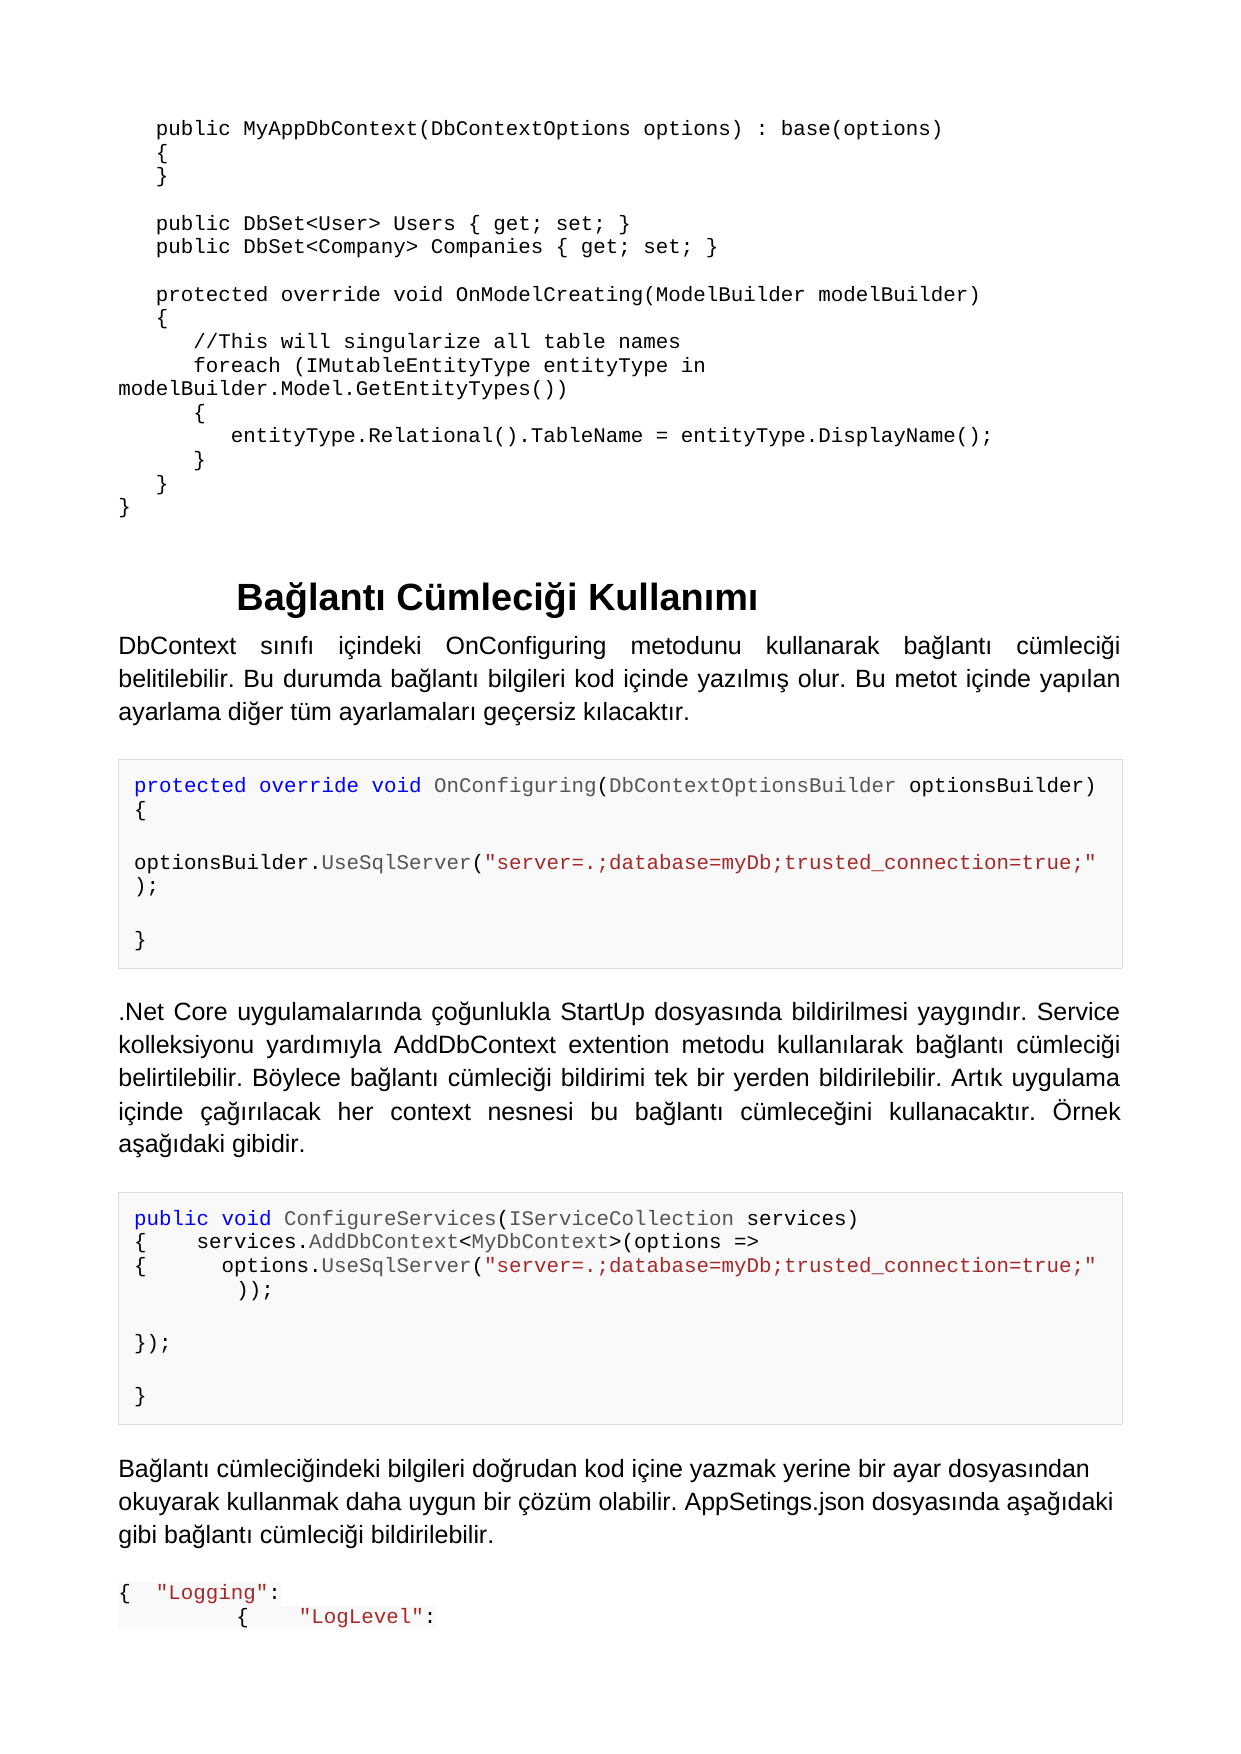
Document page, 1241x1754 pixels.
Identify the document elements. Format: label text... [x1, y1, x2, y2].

text public MyAppDbContext(DbContextOptions options) : base(options) [118, 118, 1122, 142]
text { "LogLevel": [118, 1606, 1122, 1629]
subtitle Bağlantı Cümleciği Kullanımı [118, 574, 1122, 618]
text entityType.Relational().TableName = entityType.DisplayName(); [118, 426, 1122, 449]
text public void ConfigureServices(IServiceCollection services){ services.AddDbContext<MyDbContext>(options => { options.UseSqlServer("server=.;database=myDb;trusted_connection=true;" )); [119, 1193, 1122, 1302]
text } [118, 165, 1122, 189]
text public DbSet<Company> Companies { get; set; } [118, 236, 1122, 260]
text { [118, 402, 1122, 426]
text foreach (IMutableEntityType entityType in modelBuilder.Model.GetEntityTypes()) [118, 354, 1122, 402]
text protected override void OnModelCreating(ModelBuilder modelBuilder) [118, 284, 1122, 307]
text } [118, 449, 1122, 473]
text optionsBuilder.UseSqlServer("server=.;database=myDb;trusted_connection=true;"); [119, 836, 1122, 899]
text { [118, 142, 1122, 165]
text //This will singularize all table names [118, 331, 1122, 354]
text }); [119, 1316, 1122, 1355]
text } [119, 913, 1122, 968]
text } [118, 473, 1122, 496]
text } [119, 1369, 1122, 1424]
text public DbSet<User> Users { get; set; } [118, 213, 1122, 236]
text { [118, 307, 1122, 331]
text .Net Core uygulamalarında çoğunlukla StartUp dosyasında bildirilmesi yaygındır. Service kolleksiyonu yardımıyla AddDbContext extention metodu kullanılarak bağlantı cümleciği belirtilebilir. Böylece bağlantı cümleciği bildirimi tek bir yerden bildirilebilir. Artık uygulama içinde çağırılacak her context nesnesi bu bağlantı cümleceğini kullanacaktır. Örnek aşağıdaki gibidir. [118, 997, 1122, 1158]
text DbContext sınıfı içindeki OnConfiguring metodunu kullanarak bağlantı cümleciği belitilebilir. Bu durumda bağlantı bilgileri kod içinde yazılmış olur. Bu metot içinde yapılan ayarlama diğer tüm ayarlamaları geçersiz kılacaktır. [118, 631, 1122, 726]
text Bağlantı cümleciğindeki bilgileri doğrudan kod içine yazmak yerine bir ayar dosyasından okuyarak kullanmak daha uygun bir çözüm olabilir. AppSetings.json dosyasında aşağıdaki gibi bağlantı cümleciği bildirilebilir. [118, 1454, 1122, 1548]
text protected override void OnConfiguring(DbContextOptionsBuilder optionsBuilder){ [119, 760, 1122, 822]
text { "Logging": [118, 1582, 1122, 1606]
text } [118, 496, 1122, 520]
